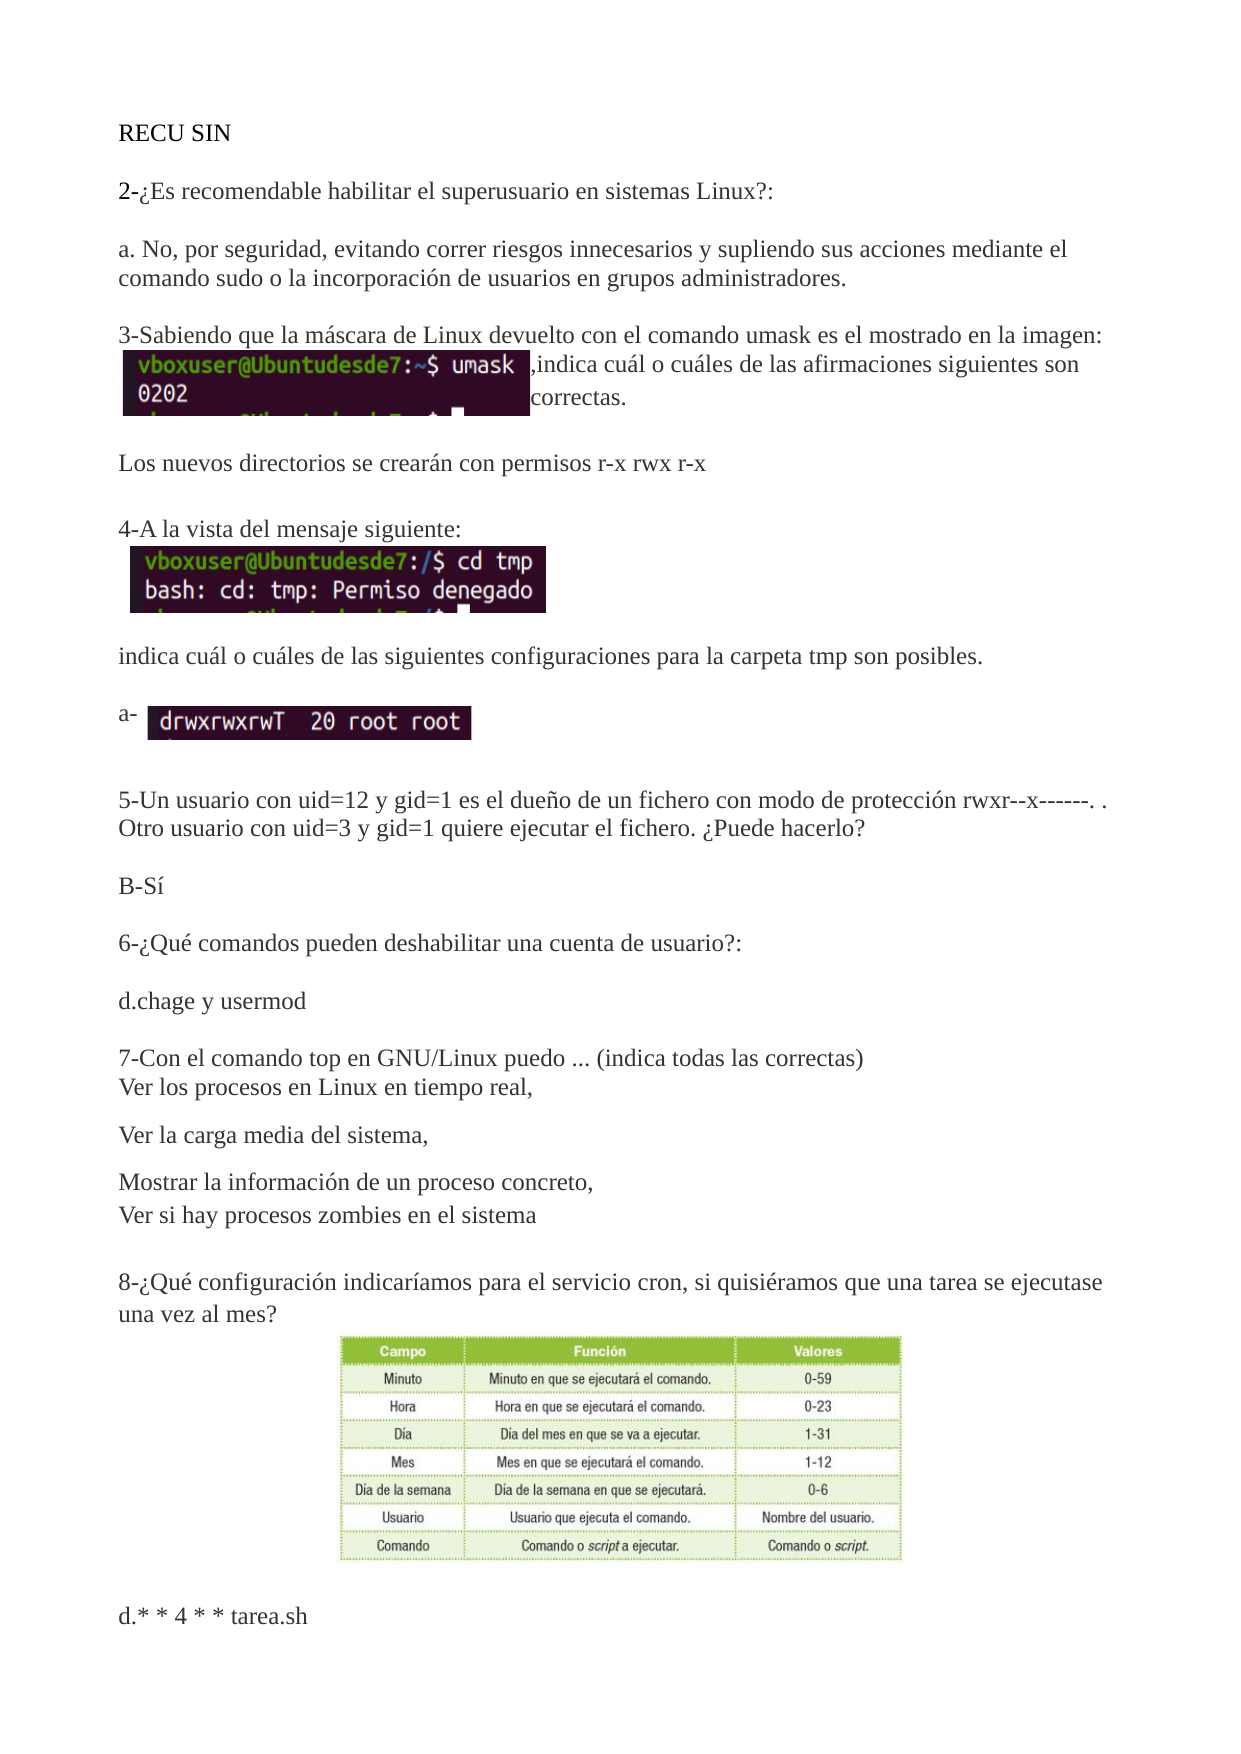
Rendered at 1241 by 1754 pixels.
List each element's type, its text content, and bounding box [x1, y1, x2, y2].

text 3-Sabiendo que la máscara de Linux devuelto con el comando umask es el mostrado en la imagen: [118, 320, 1122, 349]
text a. No, por seguridad, evitando correr riesgos innecesarios y supliendo sus acciones mediante el comando sudo o la incorporación de usuarios en grupos administradores. [118, 234, 1122, 291]
text 8-¿Qué configuración indicaríamos para el servicio cron, si quisiéramos que una tarea se ejecutase una vez al mes? [118, 1267, 1122, 1328]
text d.chage y usermod [118, 986, 1122, 1015]
text 5-Un usuario con uid=12 y gid=1 es el dueño de un fichero con modo de protección rwxr-­‐x-­‐-­‐-­‐. . Otro usuario con uid=3 y gid=1 quiere ejecutar el fichero. ¿Puede hacerlo? [118, 785, 1122, 842]
picture [336, 1332, 904, 1564]
picture [122, 350, 530, 416]
text indica cuál o cuáles de las siguientes configuraciones para la carpeta tmp son posibles. [118, 641, 1122, 670]
text ,indica cuál o cuáles de las afirmaciones siguientes son correctas. [118, 349, 1122, 411]
picture [147, 706, 472, 740]
text Ver los procesos en Linux en tiempo real, [118, 1072, 1122, 1101]
text d.* * 4 * * tarea.sh [118, 1601, 1122, 1630]
text 2-¿Es recomendable habilitar el superusuario en sistemas Linux?: [118, 176, 1122, 205]
text Mostrar la información de un proceso concreto, [118, 1167, 1122, 1196]
picture [130, 546, 546, 613]
text 6-¿Qué comandos pueden deshabilitar una cuenta de usuario?: [118, 928, 1122, 957]
text 7-Con el comando top en GNU/Linux puedo ... (indica todas las correctas) [118, 1043, 1122, 1072]
text Ver la carga media del sistema, [118, 1120, 1122, 1149]
text Ver si hay procesos zombies en el sistema [118, 1201, 1122, 1229]
text B-Sí [118, 871, 1122, 900]
text Los nuevos directorios se crearán con permisos r-x rwx r-x [118, 448, 1122, 477]
text 4-A la vista del mensaje siguiente: [118, 514, 1122, 543]
text a- [118, 698, 1122, 727]
